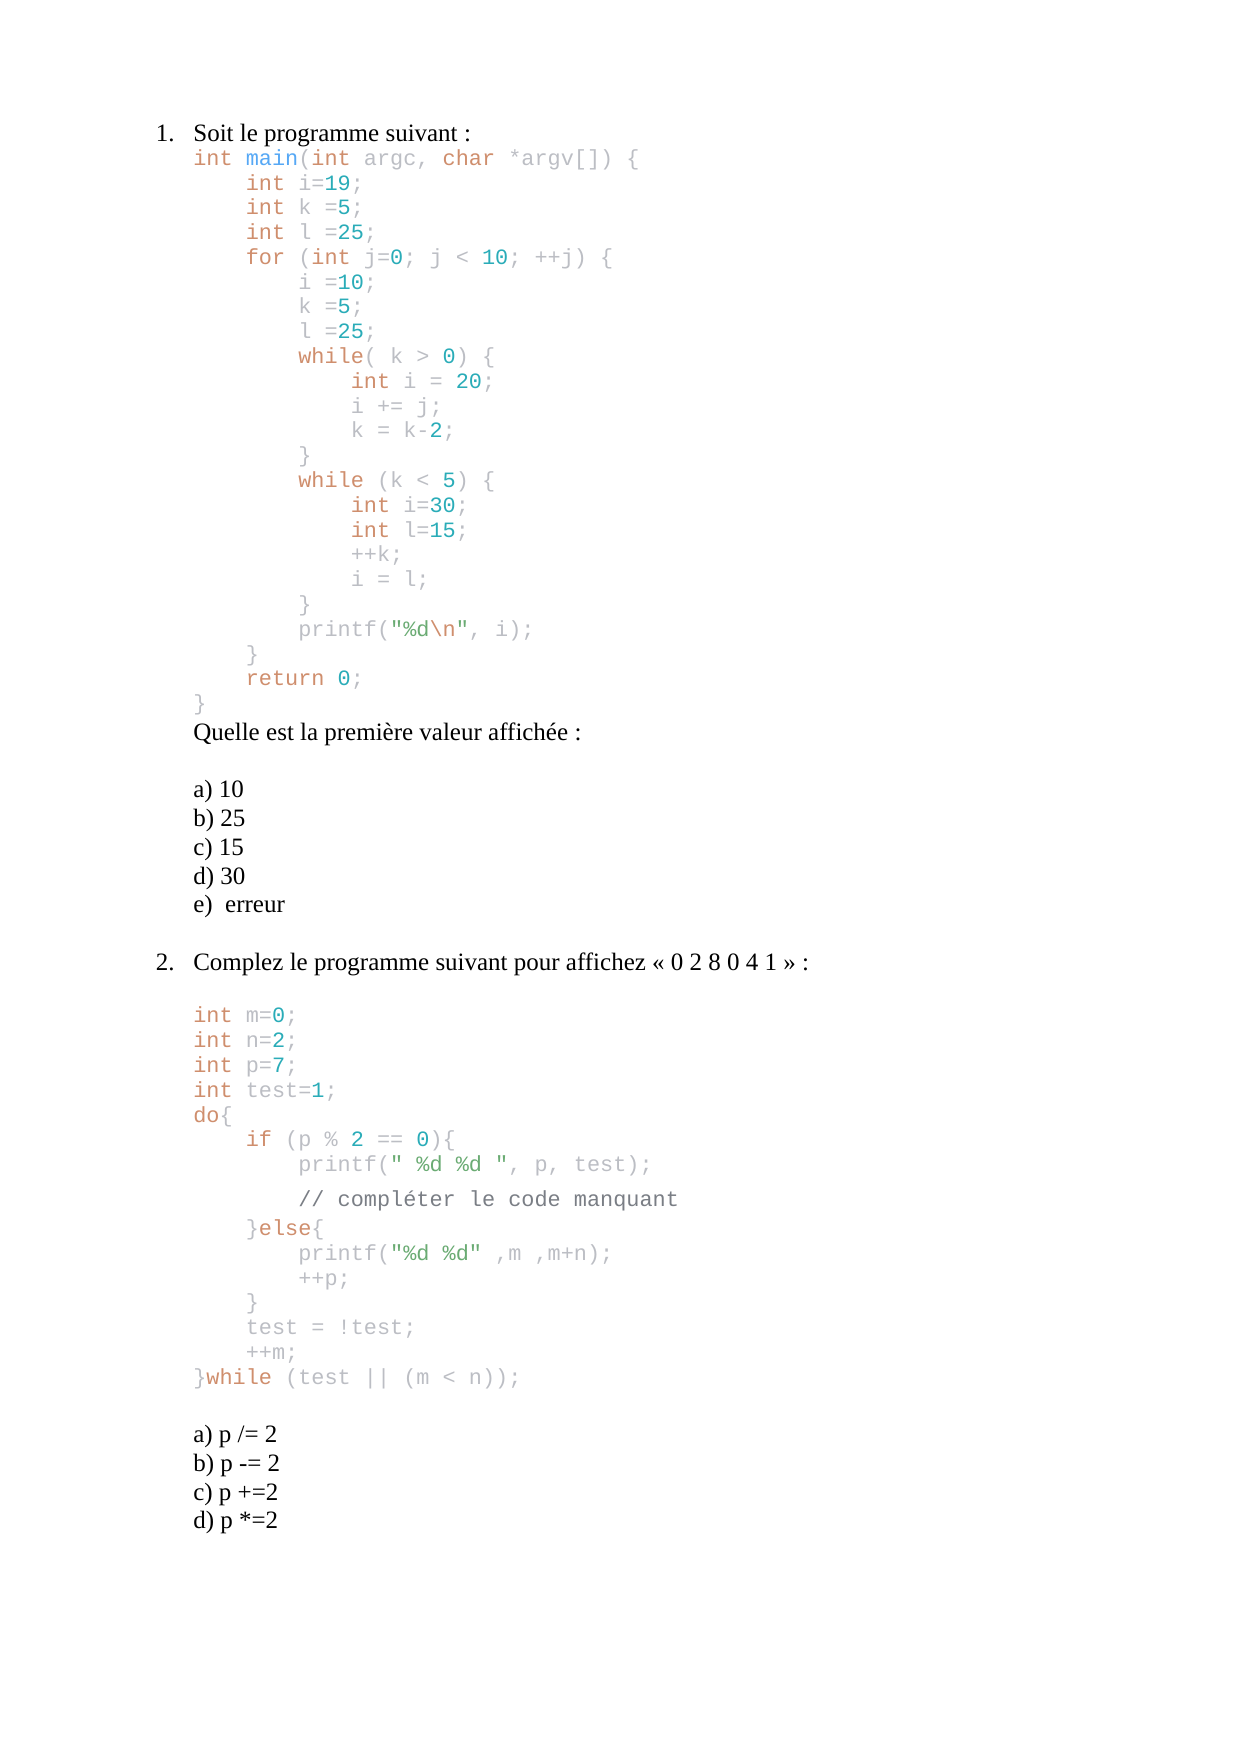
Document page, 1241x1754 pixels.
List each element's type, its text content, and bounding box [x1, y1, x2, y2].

list a) p /= 2 [156, 1419, 1122, 1448]
list d) 30 [156, 861, 1122, 889]
list int m=0; int n=2; int p=7; int test=1; do{ if (p % 2 == 0){ printf(" %d %d ", p, test); // compléter le code manquant }else{ printf("%d %d" ,m ,m+n); ++p; } test = !test; ++m; }while (test || (m < n)); [156, 1004, 1122, 1391]
list c) p +=2 [156, 1477, 1122, 1506]
list b) p -= 2 [156, 1448, 1122, 1477]
list Soit le programme suivant : [156, 118, 1122, 147]
list d) p *=2 [156, 1506, 1122, 1534]
list e) erreur [156, 889, 1122, 918]
list Quelle est la première valeur affichée : [156, 717, 1122, 746]
list int main(int argc, char *argv[]) { int i=19; int k =5; int l =25; for (int j=0; j < 10; ++j) { i =10; k =5; l =25; while( k > 0) { int i = 20; i += j; k = k-2; } while (k < 5) { int i=30; int l=15; ++k; i = l; } printf("%d\n", i); } return 0; } [156, 147, 1122, 717]
list a) 10 [156, 774, 1122, 803]
list Complez le programme suivant pour affichez « 0 2 8 0 4 1 » : [156, 947, 1122, 976]
list b) 25 [156, 803, 1122, 832]
list c) 15 [156, 832, 1122, 861]
